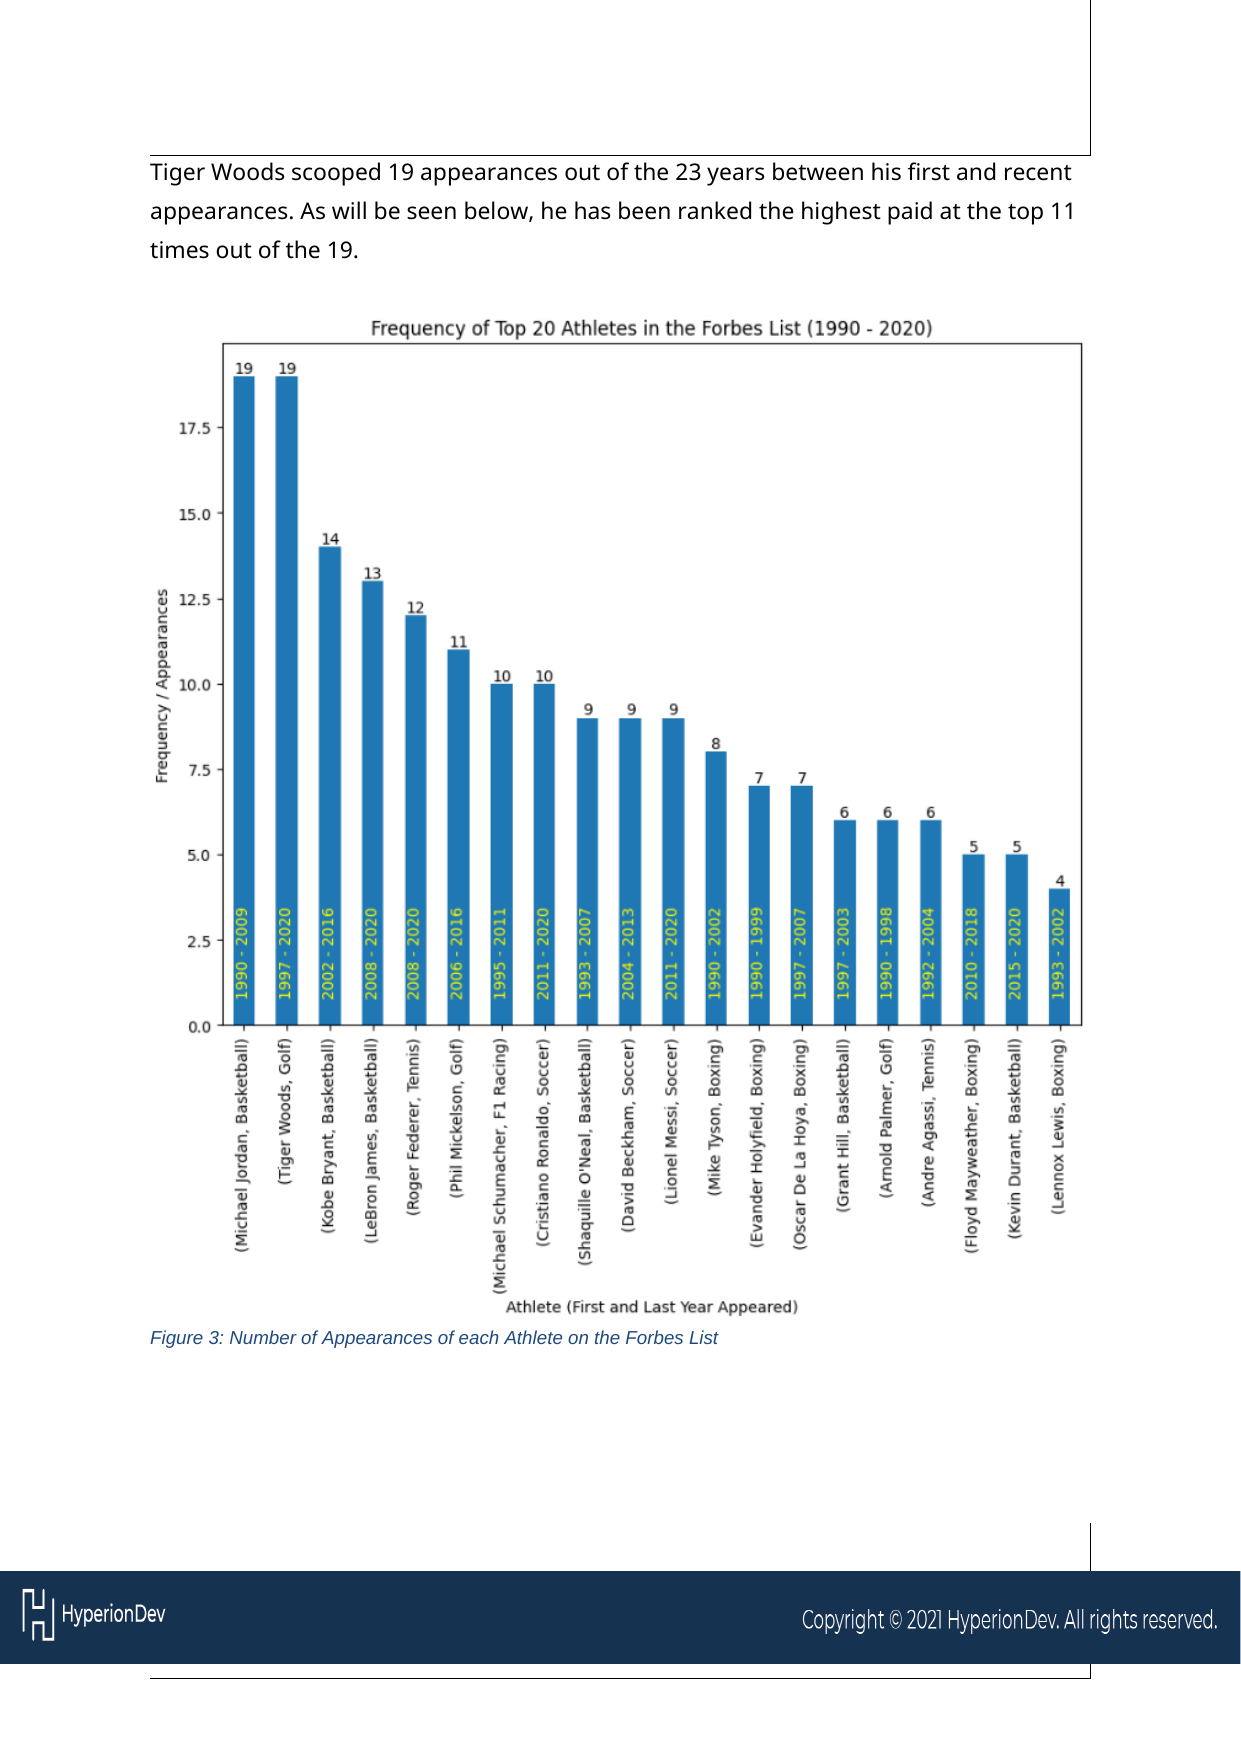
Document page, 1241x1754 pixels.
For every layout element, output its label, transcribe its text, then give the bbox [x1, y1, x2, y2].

text Tiger Woods scooped 19 appearances out of the 23 years between his first and recent appearances. As will be seen below, he has been ranked the highest paid at the top 11 times out of the 19. [150, 156, 1091, 265]
text Figure 3: Number of Appearances of each Athlete on the Forbes List [150, 1327, 1091, 1349]
